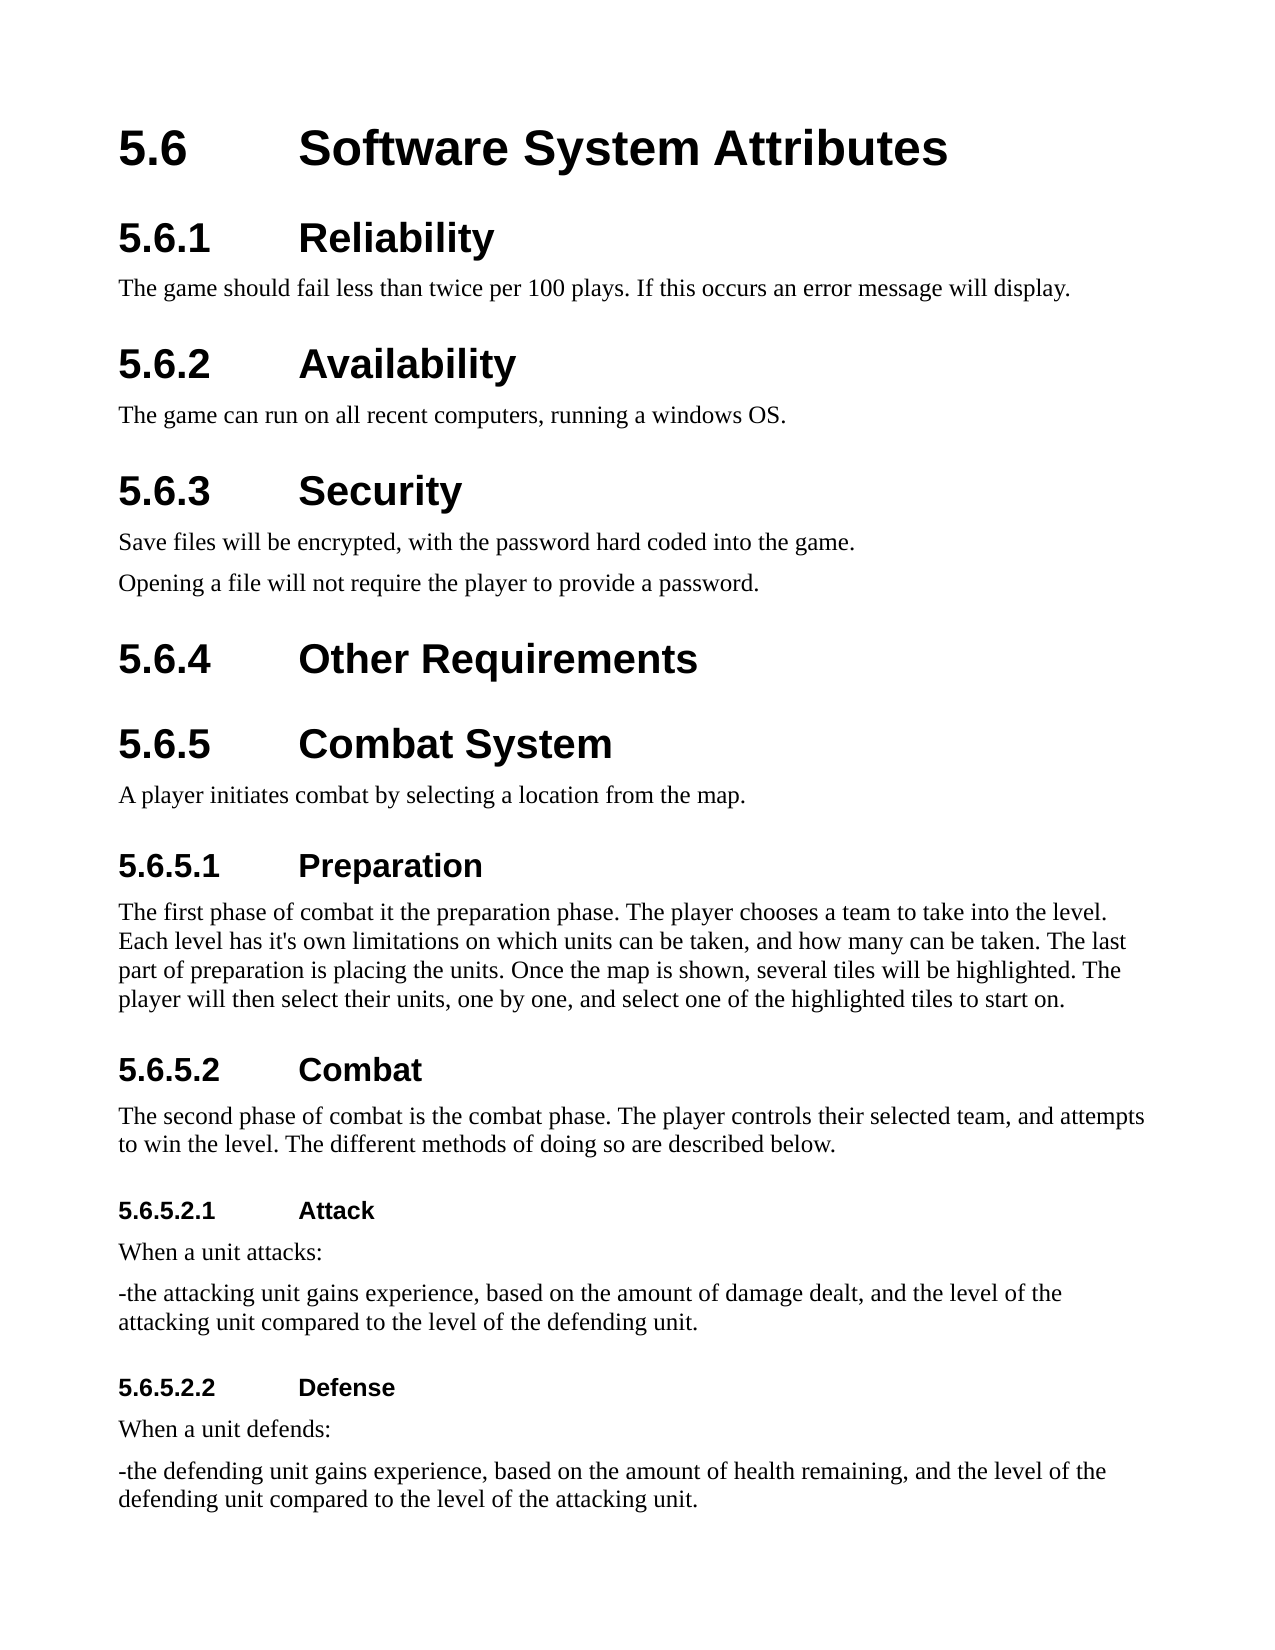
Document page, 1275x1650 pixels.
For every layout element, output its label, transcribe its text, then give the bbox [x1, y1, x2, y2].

text Opening a file will not require the player to provide a password. [118, 568, 1157, 597]
text The first phase of combat it the preparation phase. The player chooses a team to take into the level. Each level has it's own limitations on which units can be taken, and how many can be taken. The last part of preparation is placing the units. Once the map is shown, several tiles will be highlighted. The player will then select their units, one by one, and select one of the highlighted tiles to start on. [118, 897, 1157, 1012]
subtitle Availability [118, 340, 1157, 388]
text A player initiates combat by selecting a location from the map. [118, 780, 1157, 809]
subtitle Preparation [118, 846, 1157, 885]
subtitle Reliability [118, 213, 1157, 261]
subtitle Defense [118, 1373, 1157, 1402]
text The game can run on all recent computers, running a windows OS. [118, 400, 1157, 429]
text -the defending unit gains experience, based on the amount of health remaining, and the level of the defending unit compared to the level of the attacking unit. [118, 1456, 1157, 1513]
subtitle Combat System [118, 720, 1157, 768]
subtitle Software System Attributes [118, 118, 1157, 176]
text The game should fail less than twice per 100 plays. If this occurs an error message will display. [118, 273, 1157, 302]
subtitle Other Requirements [118, 634, 1157, 682]
text When a unit defends: [118, 1414, 1157, 1443]
text -the attacking unit gains experience, based on the amount of damage dealt, and the level of the attacking unit compared to the level of the defending unit. [118, 1278, 1157, 1336]
subtitle Combat [118, 1050, 1157, 1088]
subtitle Attack [118, 1196, 1157, 1224]
text The second phase of combat is the combat phase. The player controls their selected team, and attempts to win the level. The different methods of doing so are described below. [118, 1101, 1157, 1158]
text Save files will be encrypted, with the password hard coded into the game. [118, 527, 1157, 556]
text When a unit attacks: [118, 1237, 1157, 1266]
subtitle Security [118, 466, 1157, 514]
